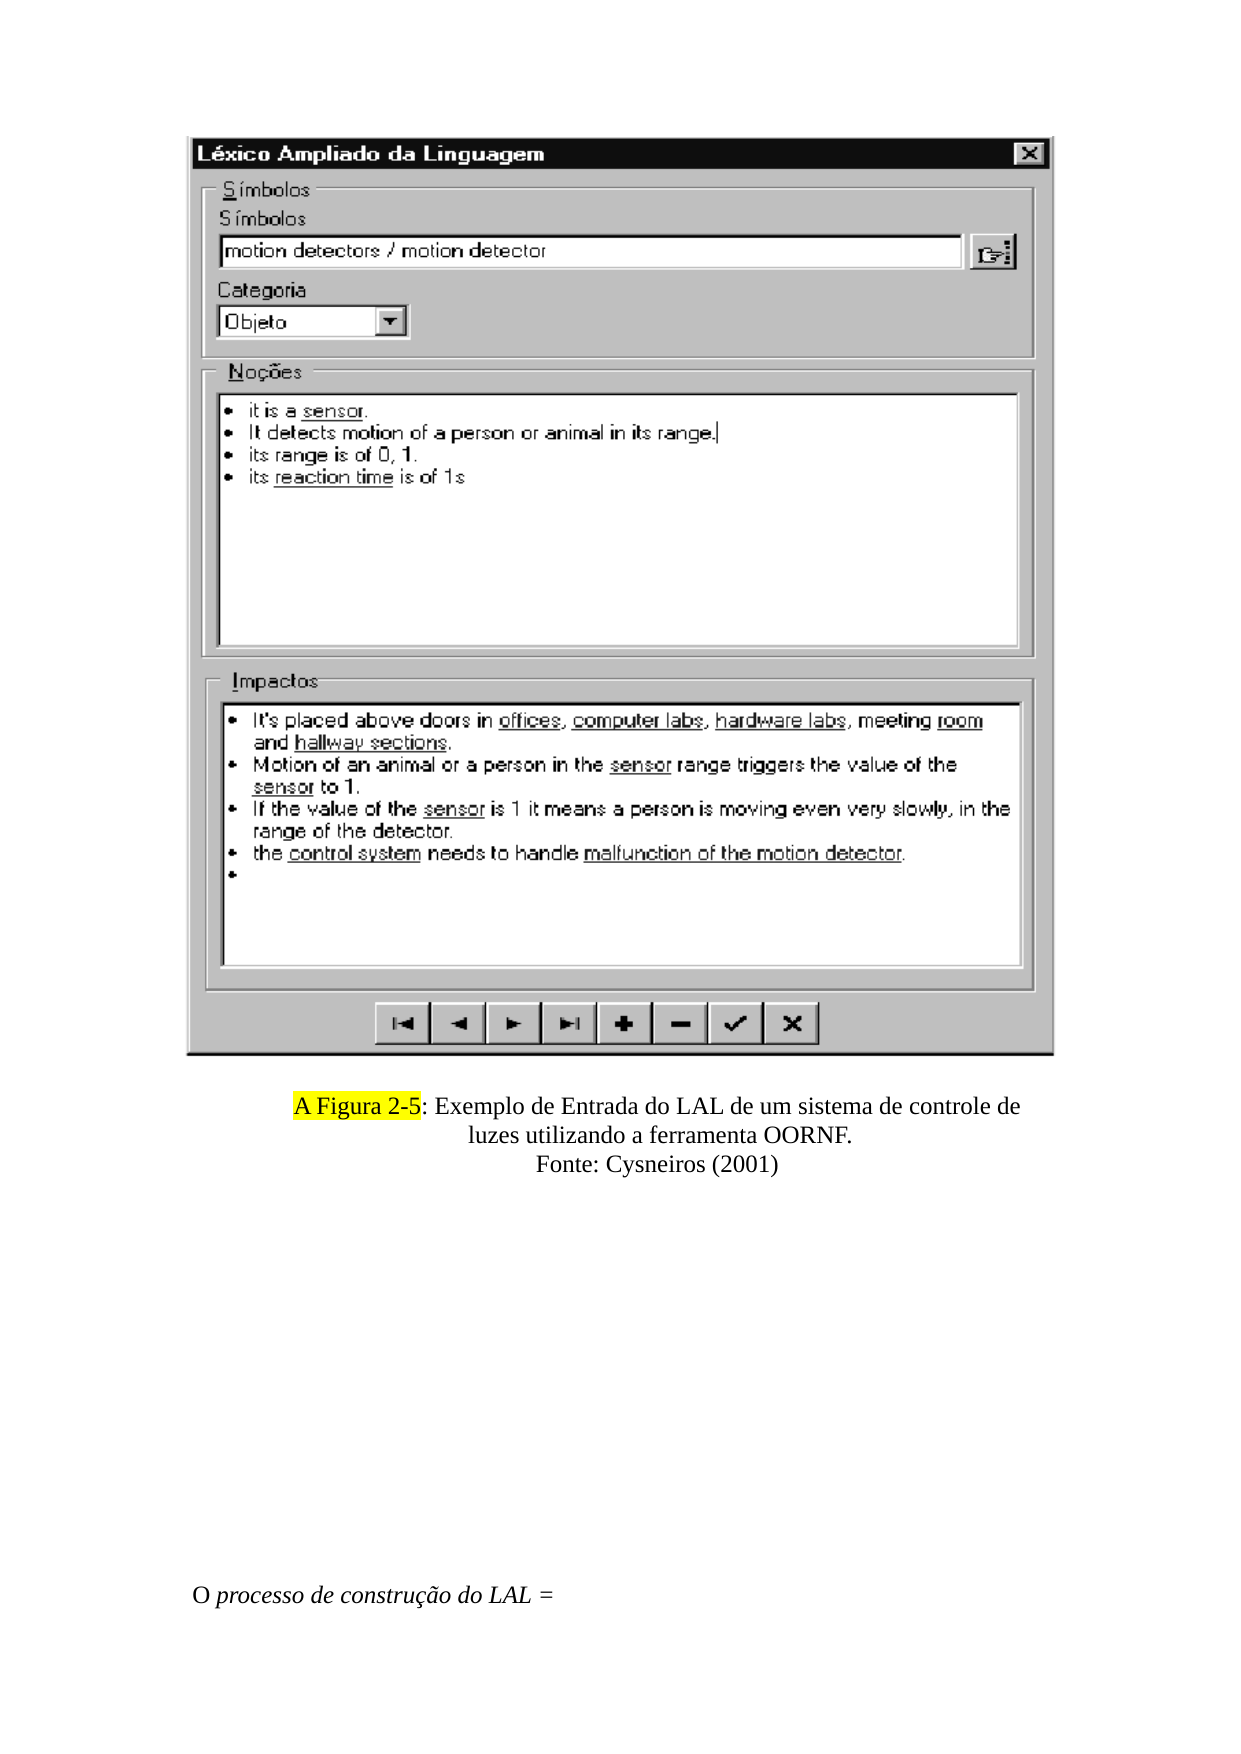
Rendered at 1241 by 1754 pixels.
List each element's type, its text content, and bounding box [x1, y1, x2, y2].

text Fonte: Cysneiros (2001) [192, 1149, 1122, 1178]
text A Figura 2-5: Exemplo de Entrada do LAL de um sistema de controle de [192, 1091, 1122, 1120]
text luzes utilizando a ferramenta OORNF. [192, 1120, 1122, 1149]
text O processo de construção do LAL = [192, 1580, 1122, 1609]
